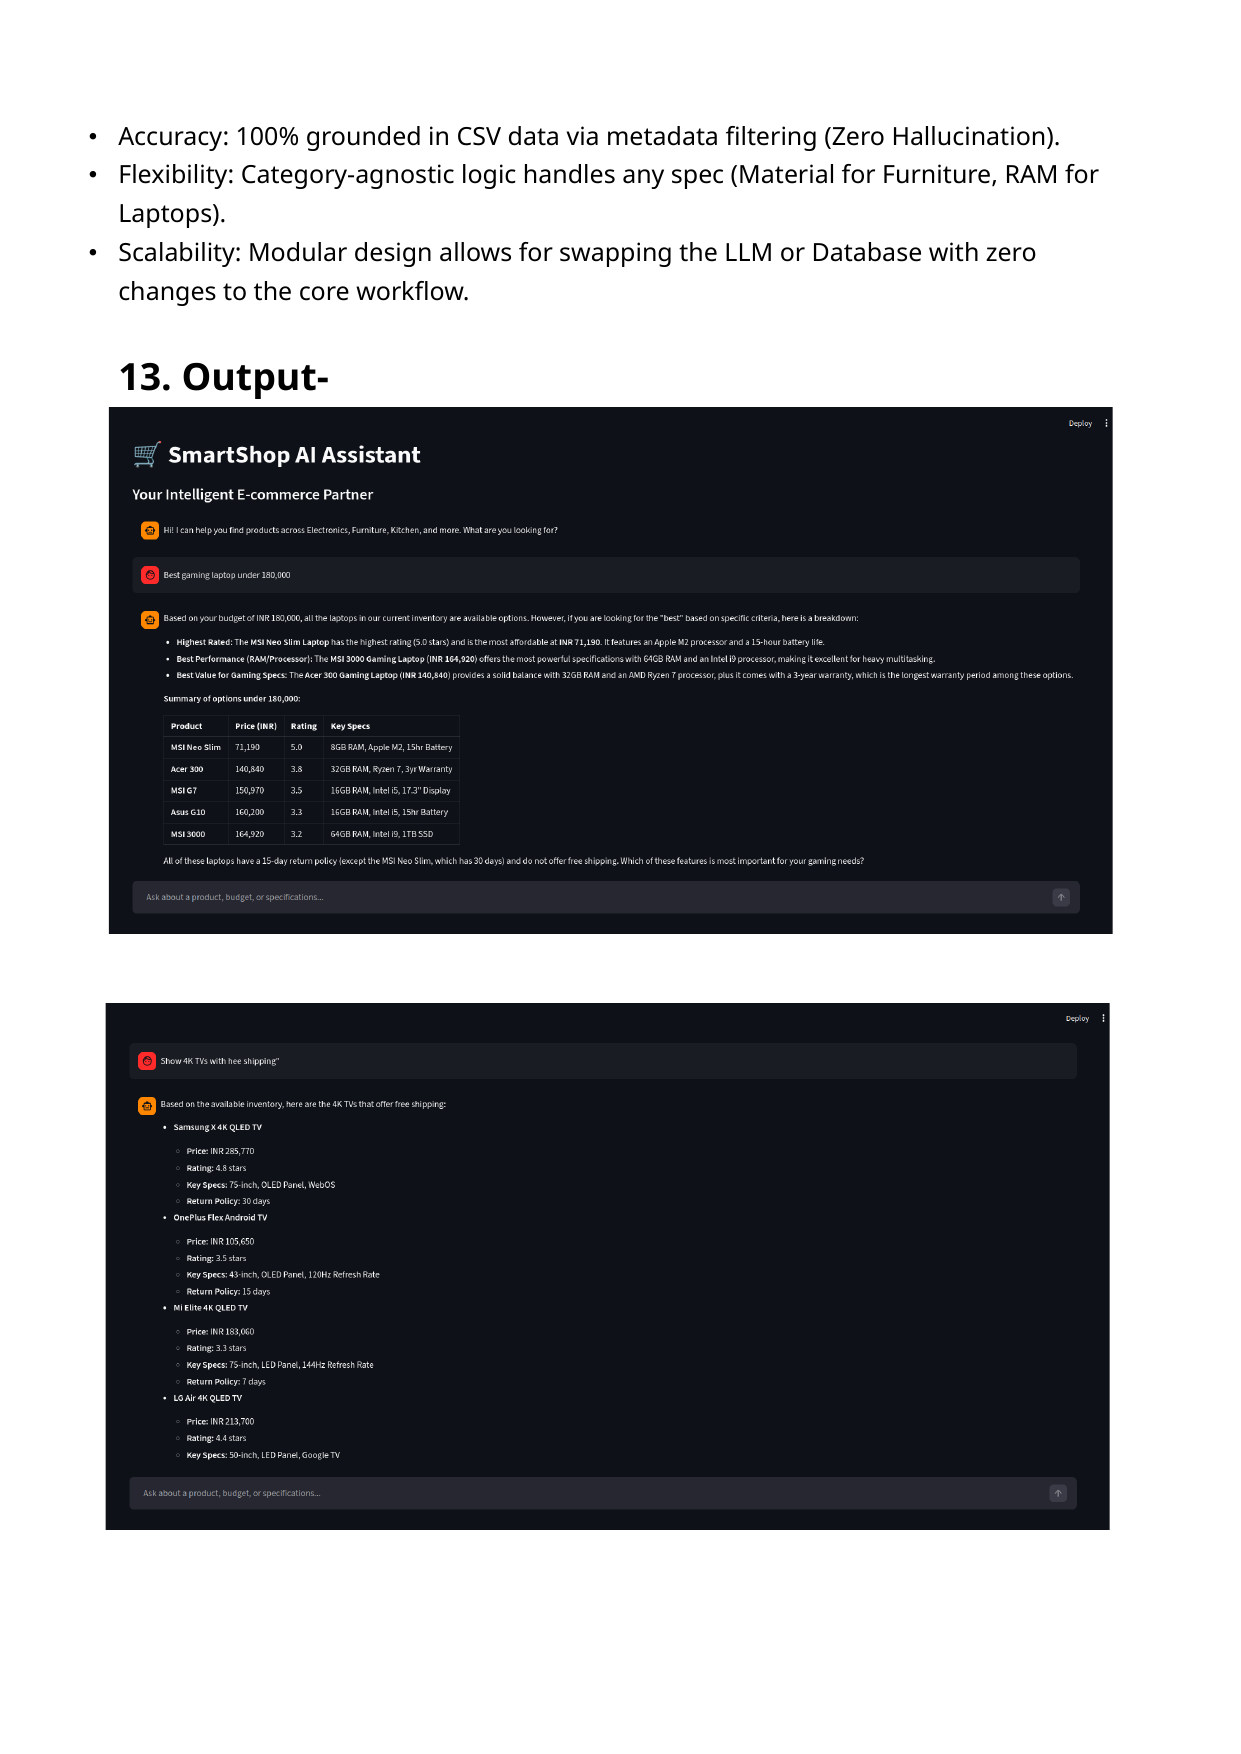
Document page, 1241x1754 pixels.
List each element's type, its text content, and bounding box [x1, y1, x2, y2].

list Flexibility: Category-agnostic logic handles any spec (Material for Furniture, RAM for Laptops). [118, 157, 1122, 230]
picture [108, 407, 1113, 934]
picture [105, 1003, 1110, 1530]
list Accuracy: 100% grounded in CSV data via metadata filtering (Zero Hallucination). [118, 118, 1122, 152]
text 13. Output- [118, 351, 1122, 402]
list Scalability: Modular design allows for swapping the LLM or Database with zero changes to the core workflow. [118, 234, 1122, 307]
